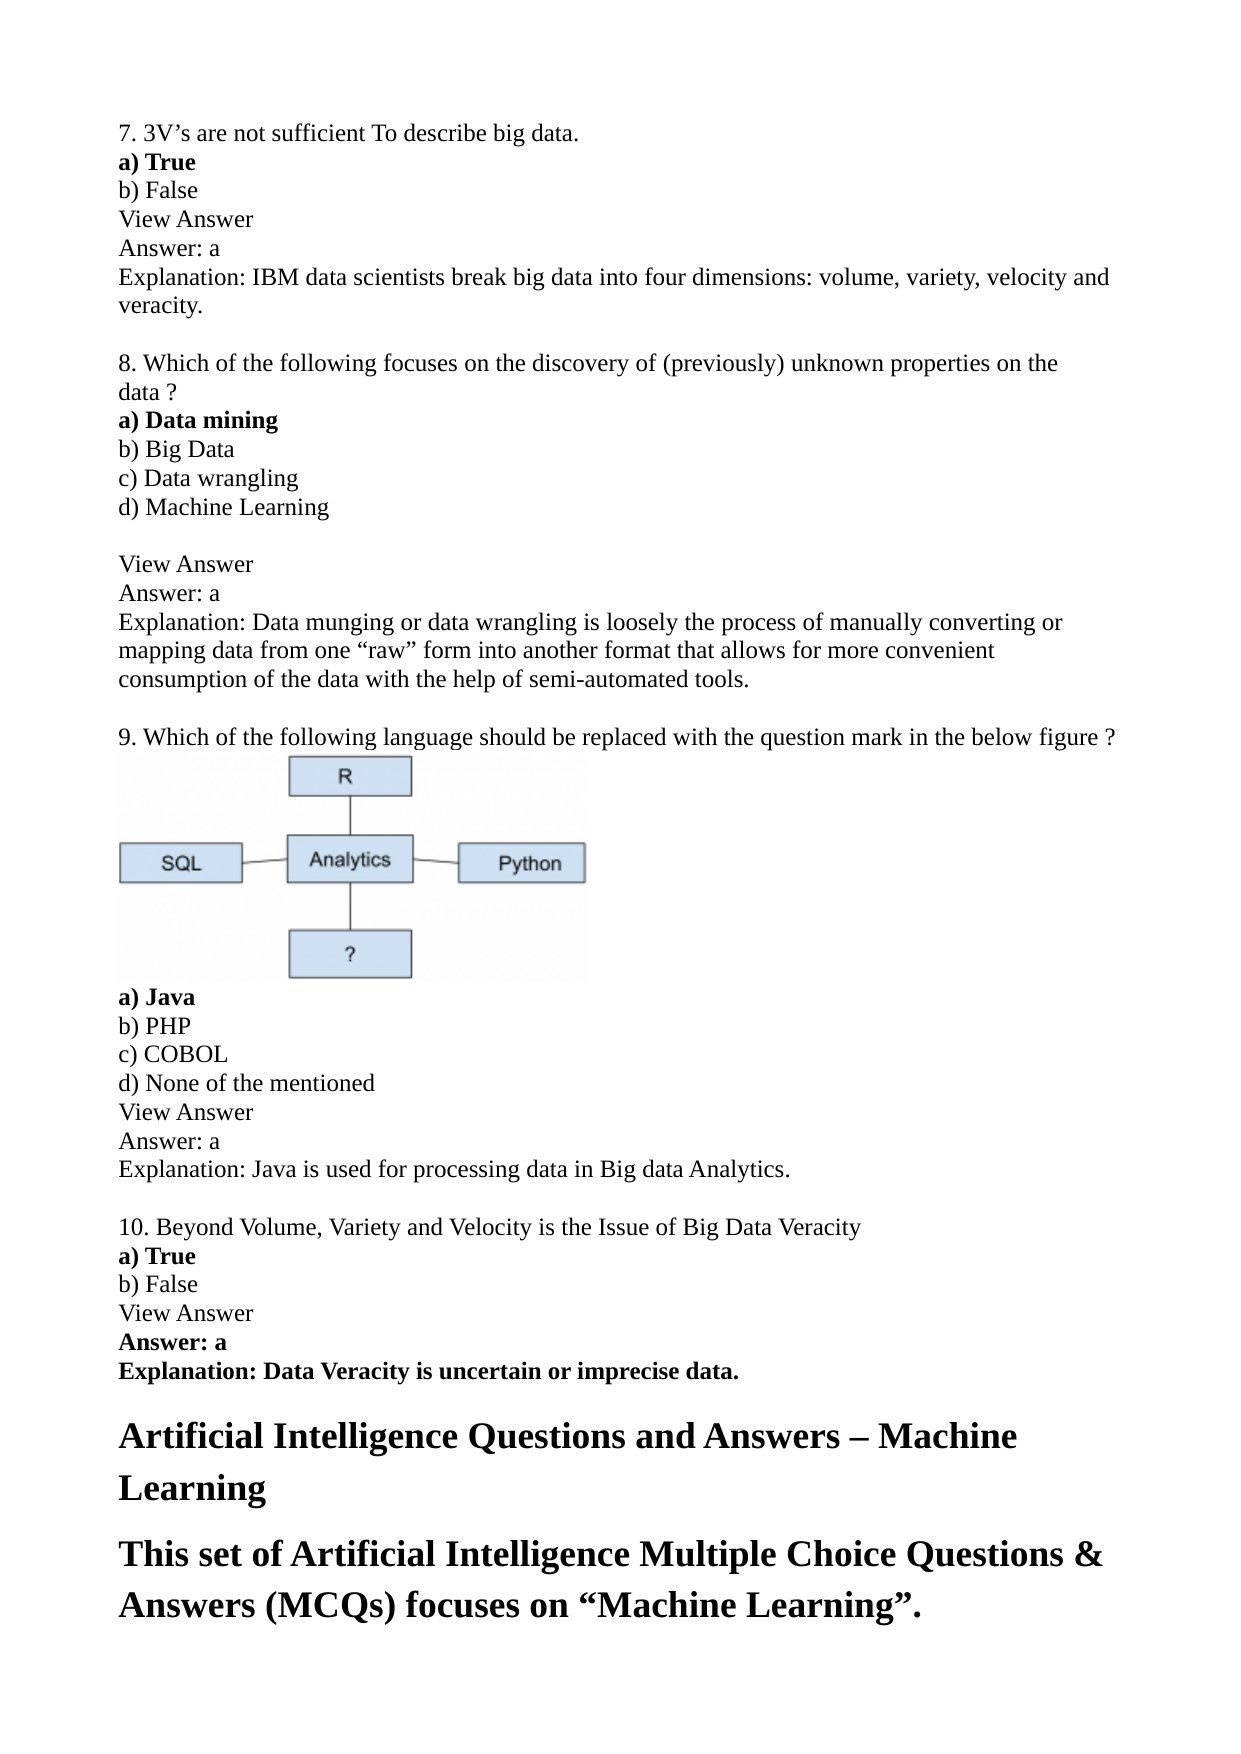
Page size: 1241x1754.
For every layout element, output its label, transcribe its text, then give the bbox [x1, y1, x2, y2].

text 10. Beyond Volume, Variety and Velocity is the Issue of Big Data Veracity a) True b) False View Answer [118, 1212, 1122, 1327]
text Answer: a Explanation: Data Veracity is uncertain or imprecise data. [118, 1327, 1122, 1384]
text Answer: a Explanation: Data munging or data wrangling is loosely the process of manually converting or mapping data from one “raw” form into another format that allows for more convenient consumption of the data with the help of semi-automated tools. [118, 578, 1122, 693]
text This set of Artificial Intelligence Multiple Choice Questions & Answers (MCQs) focuses on “Machine Learning”. [118, 1531, 1122, 1626]
text Answer: a Explanation: Java is used for processing data in Big data Analytics. [118, 1126, 1122, 1183]
text 7. 3V’s are not sufficient To describe big data. a) True b) False View Answer [118, 118, 1122, 233]
text Artificial Intelligence Questions and Answers – Machine Learning [118, 1413, 1122, 1508]
text 9. Which of the following language should be replaced with the question mark in the below figure ? a) Java b) PHP c) COBOL d) None of the mentioned View Answer [118, 722, 1122, 1126]
text View Answer [118, 521, 1122, 578]
text Answer: a Explanation: IBM data scientists break big data into four dimensions: volume, variety, velocity and veracity. [118, 233, 1122, 319]
text 8. Which of the following focuses on the discovery of (previously) unknown properties on the data ? a) Data mining b) Big Data c) Data wrangling d) Machine Learning [118, 348, 1122, 521]
